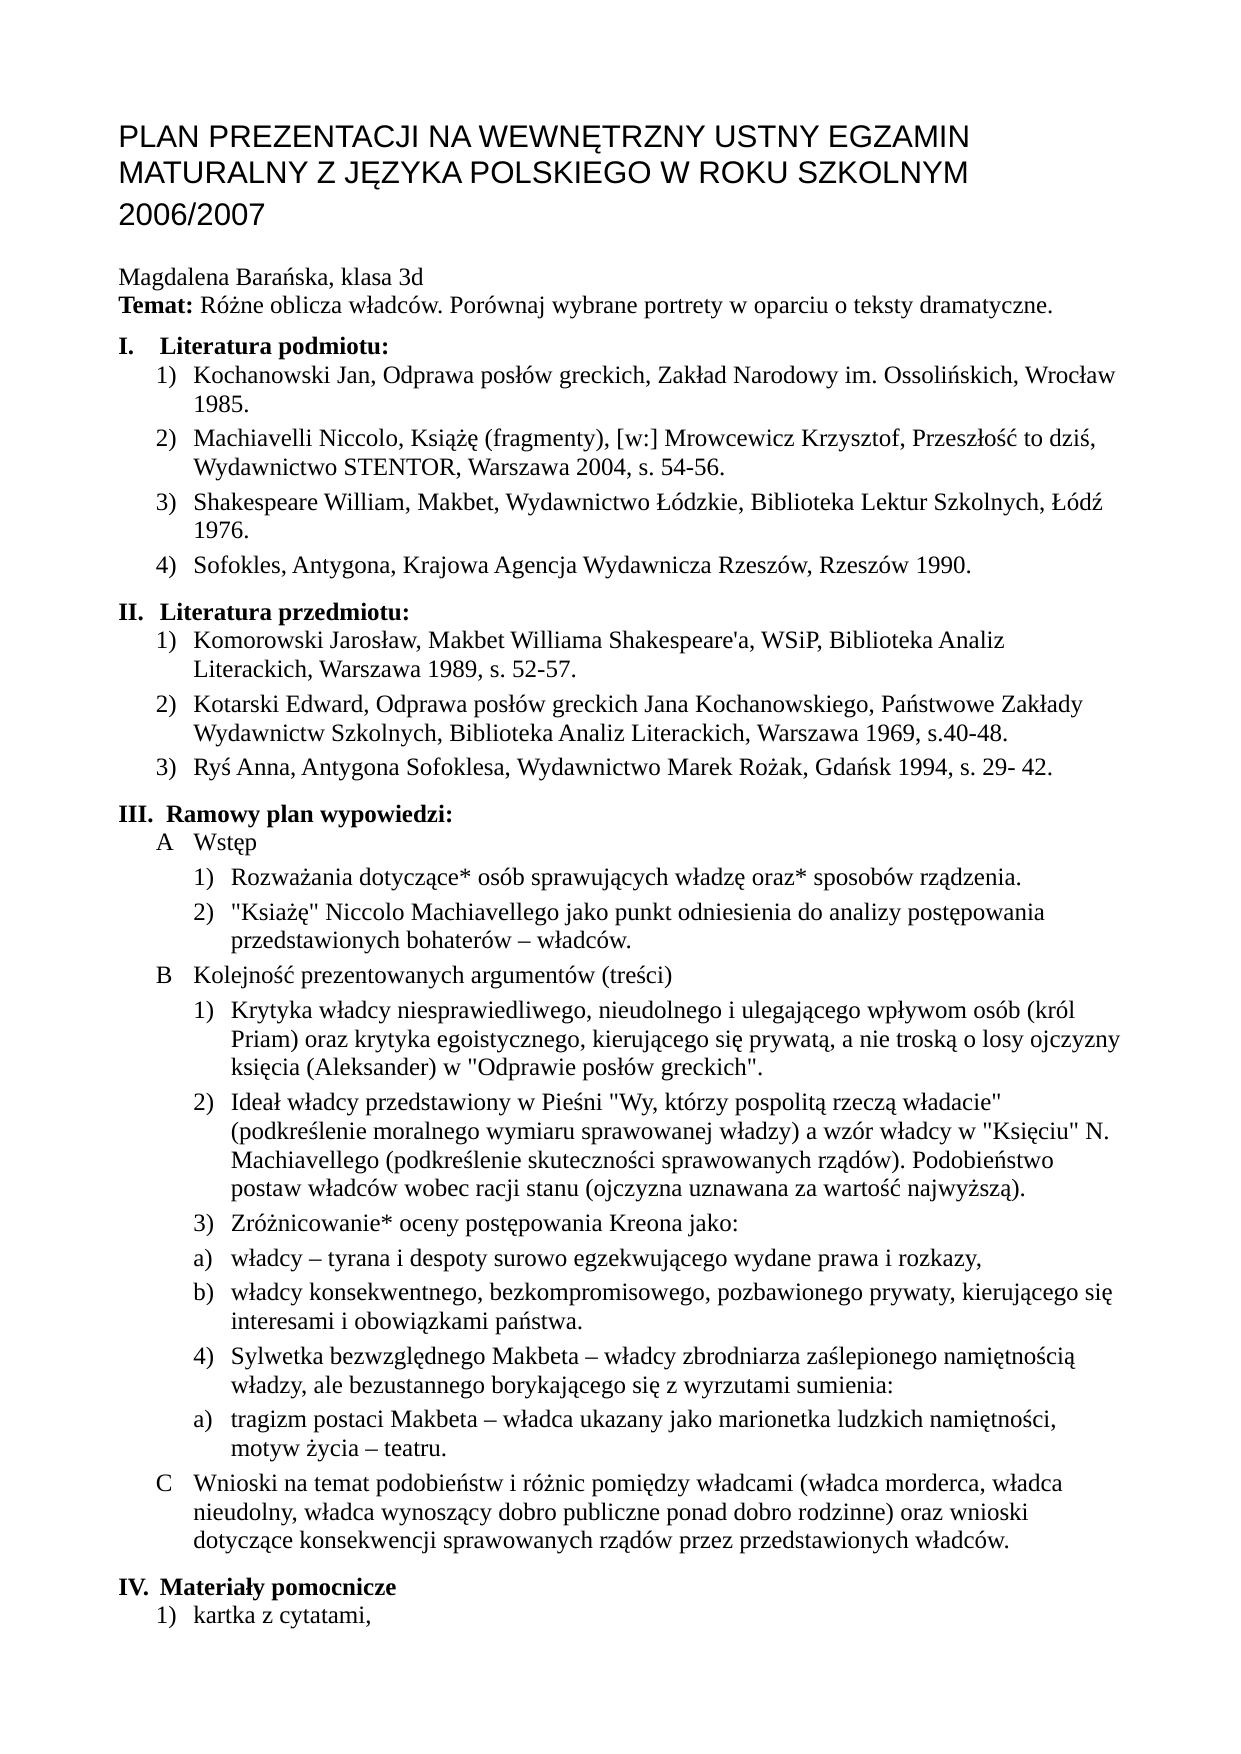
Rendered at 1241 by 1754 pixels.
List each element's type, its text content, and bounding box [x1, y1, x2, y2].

list władcy konsekwentnego, bezkompromisowego, pozbawionego prywaty, kierującego się interesami i obowiązkami państwa. [193, 1277, 1122, 1335]
list Rozważania dotyczące* osób sprawujących władzę oraz* sposobów rządzenia. [193, 862, 1122, 891]
list Ryś Anna, Antygona Sofoklesa, Wydawnictwo Marek Rożak, Gdańsk 1994, s. 29- 42. [156, 752, 1122, 781]
list Materiały pomocnicze [118, 1572, 1122, 1601]
list Machiavelli Niccolo, Książę (fragmenty), [w:] Mrowcewicz Krzysztof, Przeszłość to dziś, Wydawnictwo STENTOR, Warszawa 2004, s. 54-56. [156, 423, 1122, 481]
list Sylwetka bezwzględnego Makbeta – władcy zbrodniarza zaślepionego namiętnością władzy, ale bezustannego borykającego się z wyrzutami sumienia: [193, 1341, 1122, 1398]
list Zróżnicowanie* oceny postępowania Kreona jako: [193, 1208, 1122, 1237]
list Krytyka władcy niesprawiedliwego, nieudolnego i ulegającego wpływom osób (król Priam) oraz krytyka egoistycznego, kierującego się prywatą, a nie troską o losy ojczyzny księcia (Aleksander) w "Odprawie posłów greckich". [193, 995, 1122, 1081]
list władcy – tyrana i despoty surowo egzekwującego wydane prawa i rozkazy, [193, 1243, 1122, 1272]
text Temat: Różne oblicza władców. Porównaj wybrane portrety w oparciu o teksty dramatyczne. [118, 291, 1122, 319]
list Literatura podmiotu: [118, 331, 1122, 360]
text Magdalena Barańska, klasa 3d [118, 262, 1122, 291]
list Komorowski Jarosław, Makbet Williama Shakespeare'a, WSiP, Biblioteka Analiz Literackich, Warszawa 1989, s. 52-57. [156, 625, 1122, 683]
list Shakespeare William, Makbet, Wydawnictwo Łódzkie, Biblioteka Lektur Szkolnych, Łódź 1976. [156, 487, 1122, 544]
list Wstęp [156, 827, 1122, 856]
list Kotarski Edward, Odprawa posłów greckich Jana Kochanowskiego, Państwowe Zakłady Wydawnictw Szkolnych, Biblioteka Analiz Literackich, Warszawa 1969, s.40-48. [156, 689, 1122, 746]
list Sofokles, Antygona, Krajowa Agencja Wydawnicza Rzeszów, Rzeszów 1990. [156, 550, 1122, 579]
list tragizm postaci Makbeta – władca ukazany jako marionetka ludzkich namiętności, motyw życia – teatru. [193, 1404, 1122, 1462]
list Wnioski na temat podobieństw i różnic pomiędzy władcami (władca morderca, władca nieudolny, władca wynoszący dobro publiczne ponad dobro rodzinne) oraz wnioski dotyczące konsekwencji sprawowanych rządów przez przedstawionych władców. [156, 1468, 1122, 1554]
list "Ksiażę" Niccolo Machiavellego jako punkt odniesienia do analizy postępowania przedstawionych bohaterów – władców. [193, 897, 1122, 954]
list Literatura przedmiotu: [118, 597, 1122, 625]
list Kochanowski Jan, Odprawa posłów greckich, Zakład Narodowy im. Ossolińskich, Wrocław 1985. [156, 360, 1122, 417]
subtitle PLAN PREZENTACJI NA WEWNĘTRZNY USTNY EGZAMIN MATURALNY Z JĘZYKA POLSKIEGO W ROKU SZKOLNYM 2006/2007 [118, 118, 1122, 233]
list Kolejność prezentowanych argumentów (treści) [156, 960, 1122, 989]
list Ramowy plan wypowiedzi: [118, 799, 1122, 827]
list kartka z cytatami, [156, 1601, 1122, 1629]
list Ideał władcy przedstawiony w Pieśni "Wy, którzy pospolitą rzeczą władacie" (podkreślenie moralnego wymiaru sprawowanej władzy) a wzór władcy w "Księciu" N. Machiavellego (podkreślenie skuteczności sprawowanych rządów). Podobieństwo postaw władców wobec racji stanu (ojczyzna uznawana za wartość najwyższą). [193, 1087, 1122, 1202]
